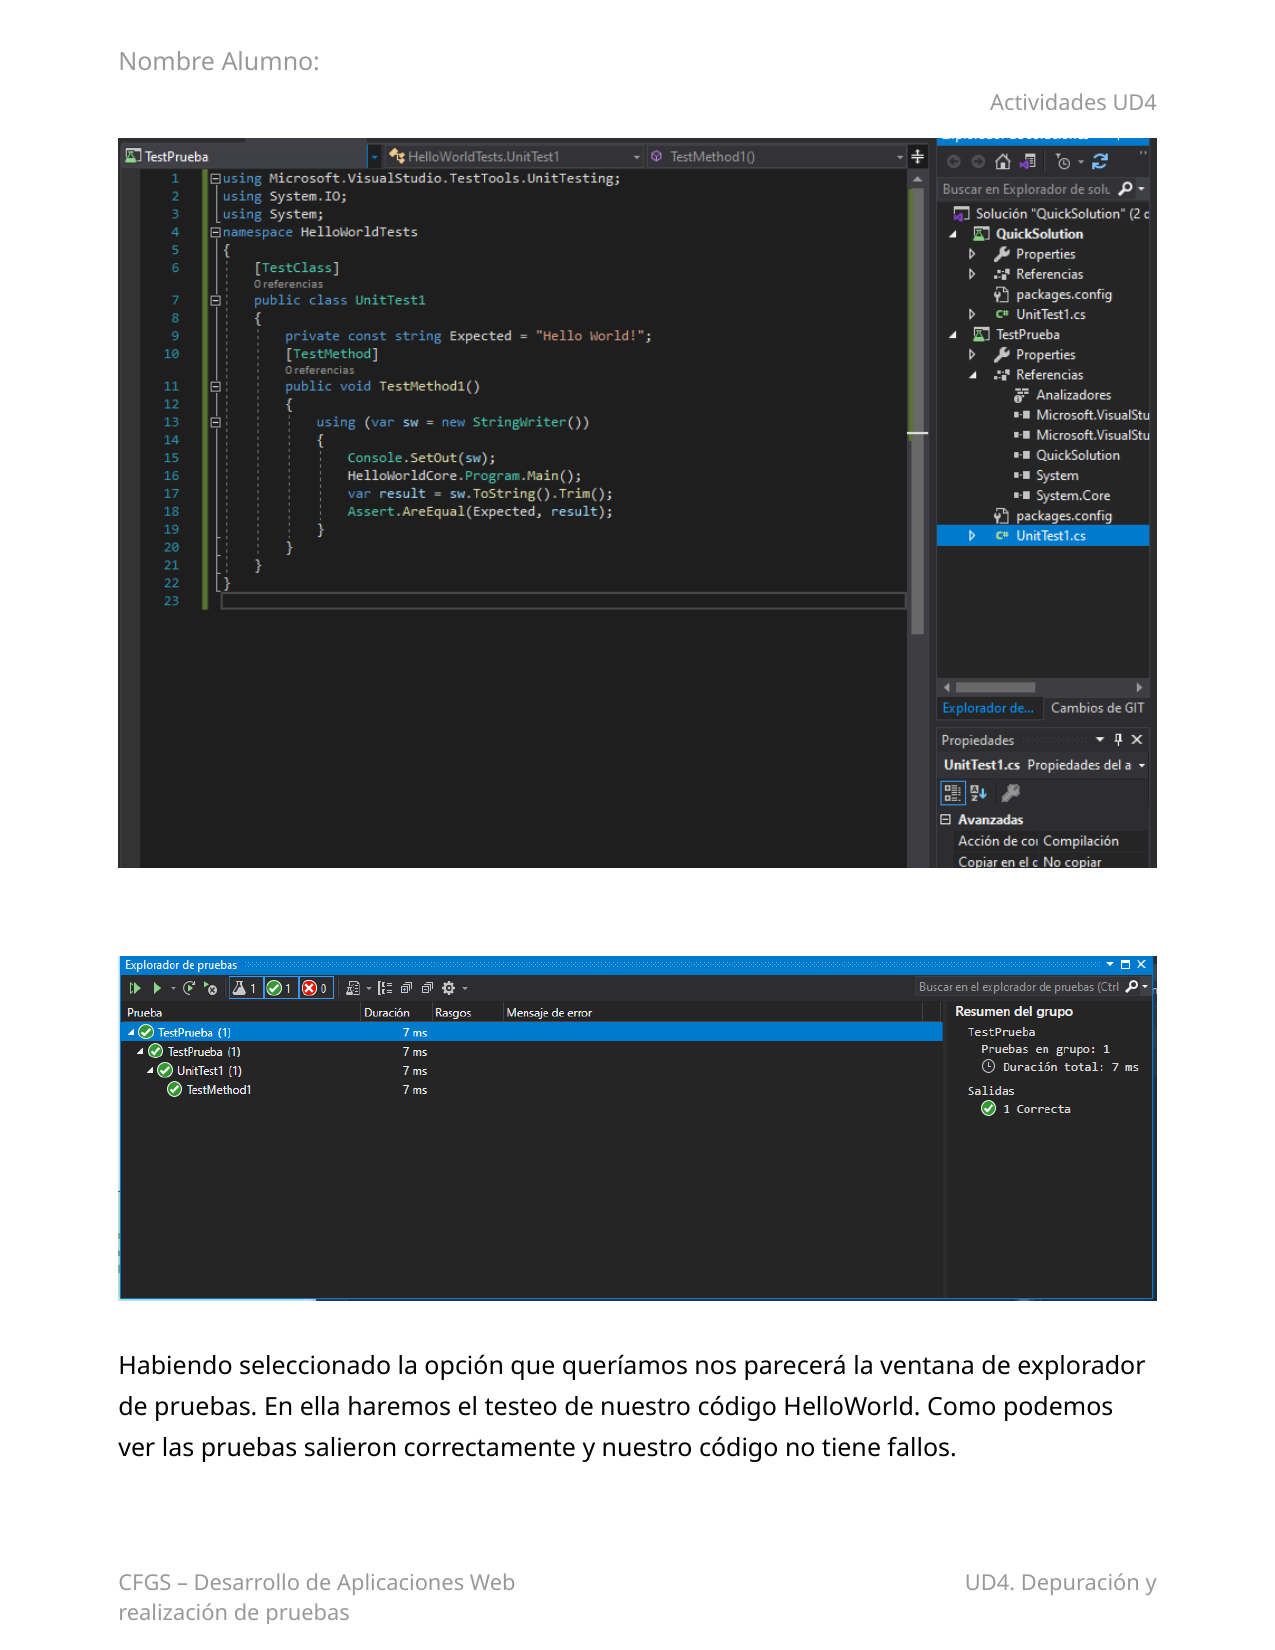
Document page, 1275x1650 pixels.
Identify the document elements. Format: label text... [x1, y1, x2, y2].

picture [118, 956, 1157, 1301]
text Habiendo seleccionado la opción que queríamos nos parecerá la ventana de explorador de pruebas. En ella haremos el testeo de nuestro código HelloWorld. Como podemos ver las pruebas salieron correctamente y nuestro código no tiene fallos. [118, 1348, 1157, 1463]
picture [118, 138, 1157, 868]
